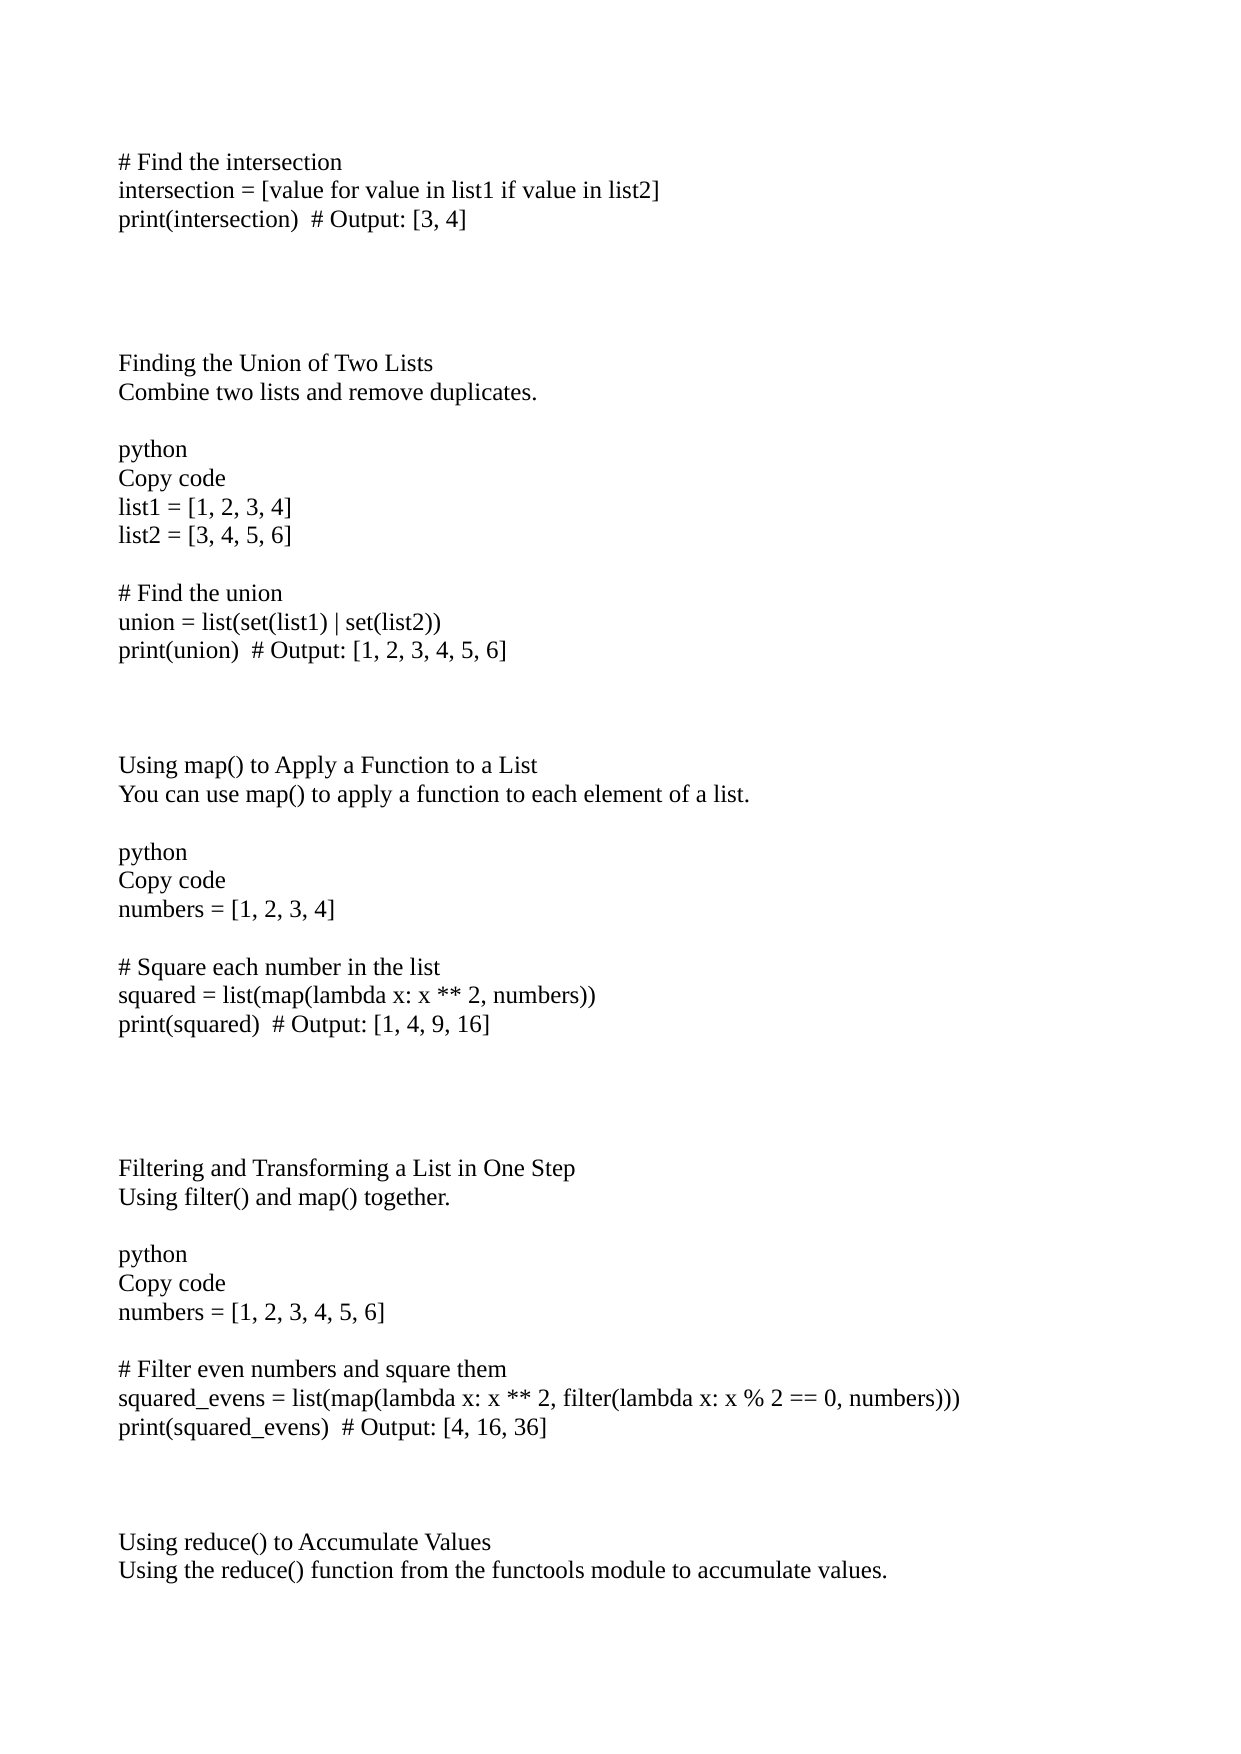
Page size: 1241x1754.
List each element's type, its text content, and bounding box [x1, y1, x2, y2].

text print(intersection) # Output: [3, 4] [118, 204, 1122, 233]
text list2 = [3, 4, 5, 6] [118, 521, 1122, 549]
text intersection = [value for value in list1 if value in list2] [118, 176, 1122, 204]
text Combine two lists and remove duplicates. [118, 377, 1122, 406]
text list1 = [1, 2, 3, 4] [118, 492, 1122, 521]
text numbers = [1, 2, 3, 4] [118, 894, 1122, 923]
text # Find the union [118, 578, 1122, 607]
text Copy code [118, 866, 1122, 894]
text Copy code [118, 463, 1122, 492]
text # Find the intersection [118, 147, 1122, 176]
text python [118, 1239, 1122, 1268]
text Using map() to Apply a Function to a List [118, 751, 1122, 779]
text Finding the Union of Two Lists [118, 348, 1122, 377]
text python [118, 837, 1122, 866]
text Using the reduce() function from the functools module to accumulate values. [118, 1556, 1122, 1584]
text You can use map() to apply a function to each element of a list. [118, 779, 1122, 808]
text Using filter() and map() together. [118, 1182, 1122, 1211]
text # Square each number in the list [118, 952, 1122, 981]
text # Filter even numbers and square them [118, 1354, 1122, 1383]
text print(squared_evens) # Output: [4, 16, 36] [118, 1412, 1122, 1441]
text union = list(set(list1) | set(list2)) [118, 607, 1122, 636]
text Filtering and Transforming a List in One Step [118, 1153, 1122, 1182]
text python [118, 434, 1122, 463]
text squared_evens = list(map(lambda x: x ** 2, filter(lambda x: x % 2 == 0, numbers))) [118, 1383, 1122, 1412]
text print(squared) # Output: [1, 4, 9, 16] [118, 1009, 1122, 1038]
text Using reduce() to Accumulate Values [118, 1527, 1122, 1556]
text print(union) # Output: [1, 2, 3, 4, 5, 6] [118, 636, 1122, 664]
text numbers = [1, 2, 3, 4, 5, 6] [118, 1297, 1122, 1326]
text squared = list(map(lambda x: x ** 2, numbers)) [118, 981, 1122, 1009]
text Copy code [118, 1268, 1122, 1297]
